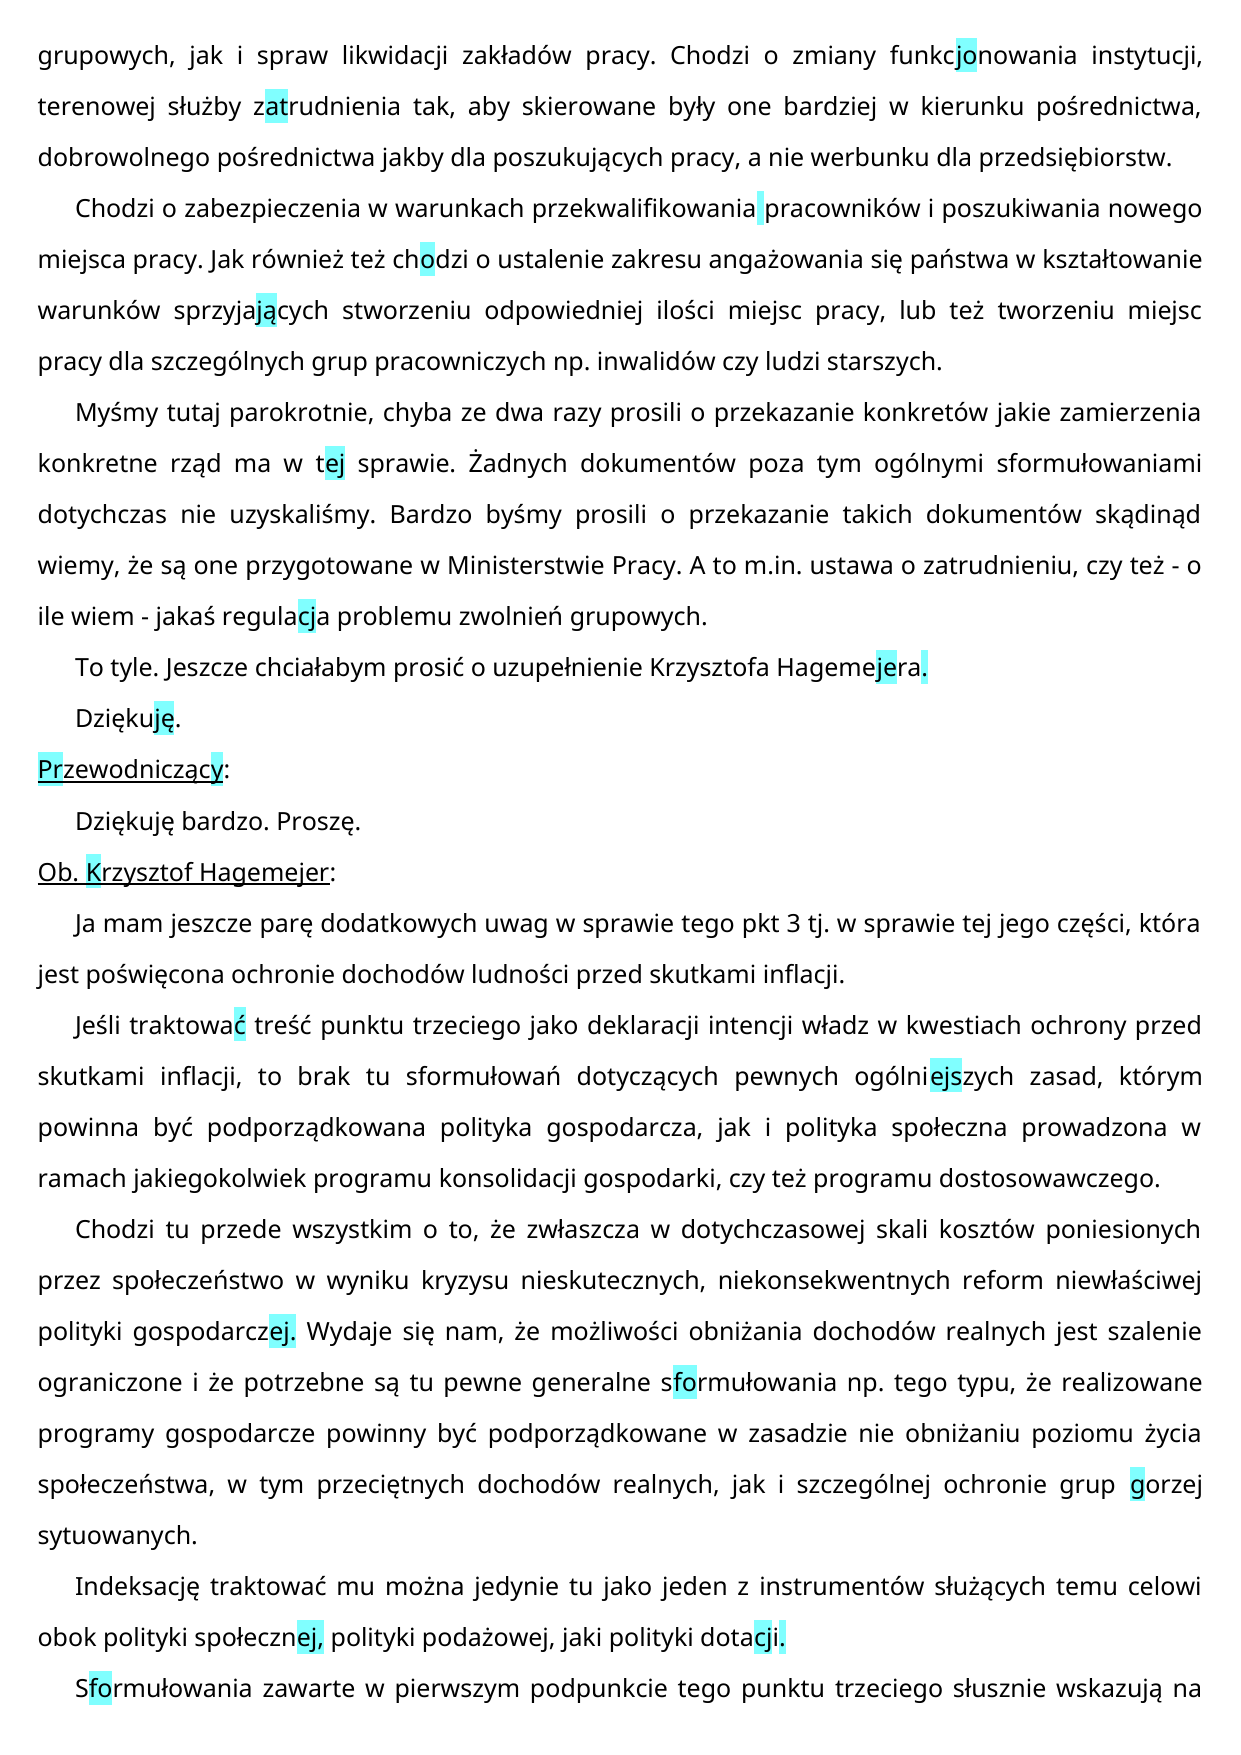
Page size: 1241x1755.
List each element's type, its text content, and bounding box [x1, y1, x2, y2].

text Indeksację traktować mu można jedynie tu jako jeden z instrumentów służących temu celowi obok polityki społecznej, polityki podażowej, jaki polityki dotacji. [37, 1569, 1203, 1654]
text Dziękuję bardzo. Proszę. [37, 803, 1203, 837]
text Dziękuję. [37, 701, 1203, 735]
text grupowych, jak i spraw likwidacji zakładów pracy. Chodzi o zmiany funkcjonowania instytucji, terenowej służby zatrudnienia tak, aby skierowane były one bardziej w kierunku pośrednictwa, dobrowolnego pośrednictwa jakby dla poszukujących pracy, a nie werbunku dla przedsiębiorstw. [37, 37, 1203, 174]
text Jeśli traktować treść punktu trzeciego jako deklaracji intencji władz w kwestiach ochrony przed skutkami inflacji, to brak tu sformułowań dotyczących pewnych ogólniejszych zasad, którym powinna być podporządkowana polityka gospodarcza, jak i polityka społeczna prowadzona w ramach jakiegokolwiek programu konsolidacji gospodarki, czy też programu dostosowawczego. [37, 1007, 1203, 1194]
text Myśmy tutaj parokrotnie, chyba ze dwa razy prosili o przekazanie konkretów jakie zamierzenia konkretne rząd ma w tej sprawie. Żadnych dokumentów poza tym ogólnymi sformułowaniami dotychczas nie uzyskaliśmy. Bardzo byśmy prosili o przekazanie takich dokumentów skądinąd wiemy, że są one przygotowane w Ministerstwie Pracy. A to m.in. ustawa o zatrudnieniu, czy też - o ile wiem - jakaś regulacja problemu zwolnień grupowych. [37, 395, 1203, 633]
text Chodzi o zabezpieczenia w warunkach przekwalifikowania pracowników i poszukiwania nowego miejsca pracy. Jak również też chodzi o ustalenie zakresu angażowania się państwa w kształtowanie warunków sprzyjających stworzeniu odpowiedniej ilości miejsc pracy, lub też tworzeniu miejsc pracy dla szczególnych grup pracowniczych np. inwalidów czy ludzi starszych. [37, 191, 1203, 378]
text Chodzi tu przede wszystkim o to, że zwłaszcza w dotychczasowej skali kosztów poniesionych przez społeczeństwo w wyniku kryzysu nieskutecznych, niekonsekwentnych reform niewłaściwej polityki gospodarczej. Wydaje się nam, że możliwości obniżania dochodów realnych jest szalenie ograniczone i że potrzebne są tu pewne generalne sformułowania np. tego typu, że realizowane programy gospodarcze powinny być podporządkowane w zasadzie nie obniżaniu poziomu życia społeczeństwa, w tym przeciętnych dochodów realnych, jak i szczególnej ochronie grup gorzej sytuowanych. [37, 1211, 1203, 1552]
text Ob. Krzysztof Hagemejer: [37, 854, 1203, 888]
text Przewodniczący: [37, 752, 1203, 786]
text Ja mam jeszcze parę dodatkowych uwag w sprawie tego pkt 3 tj. w sprawie tej jego części, która jest poświęcona ochronie dochodów ludności przed skutkami inflacji. [37, 905, 1203, 990]
text To tyle. Jeszcze chciałabym prosić o uzupełnienie Krzysztofa Hagemejera. [37, 650, 1203, 684]
text Sformułowania zawarte w pierwszym podpunkcie tego punktu trzeciego słusznie wskazują na [37, 1671, 1203, 1705]
